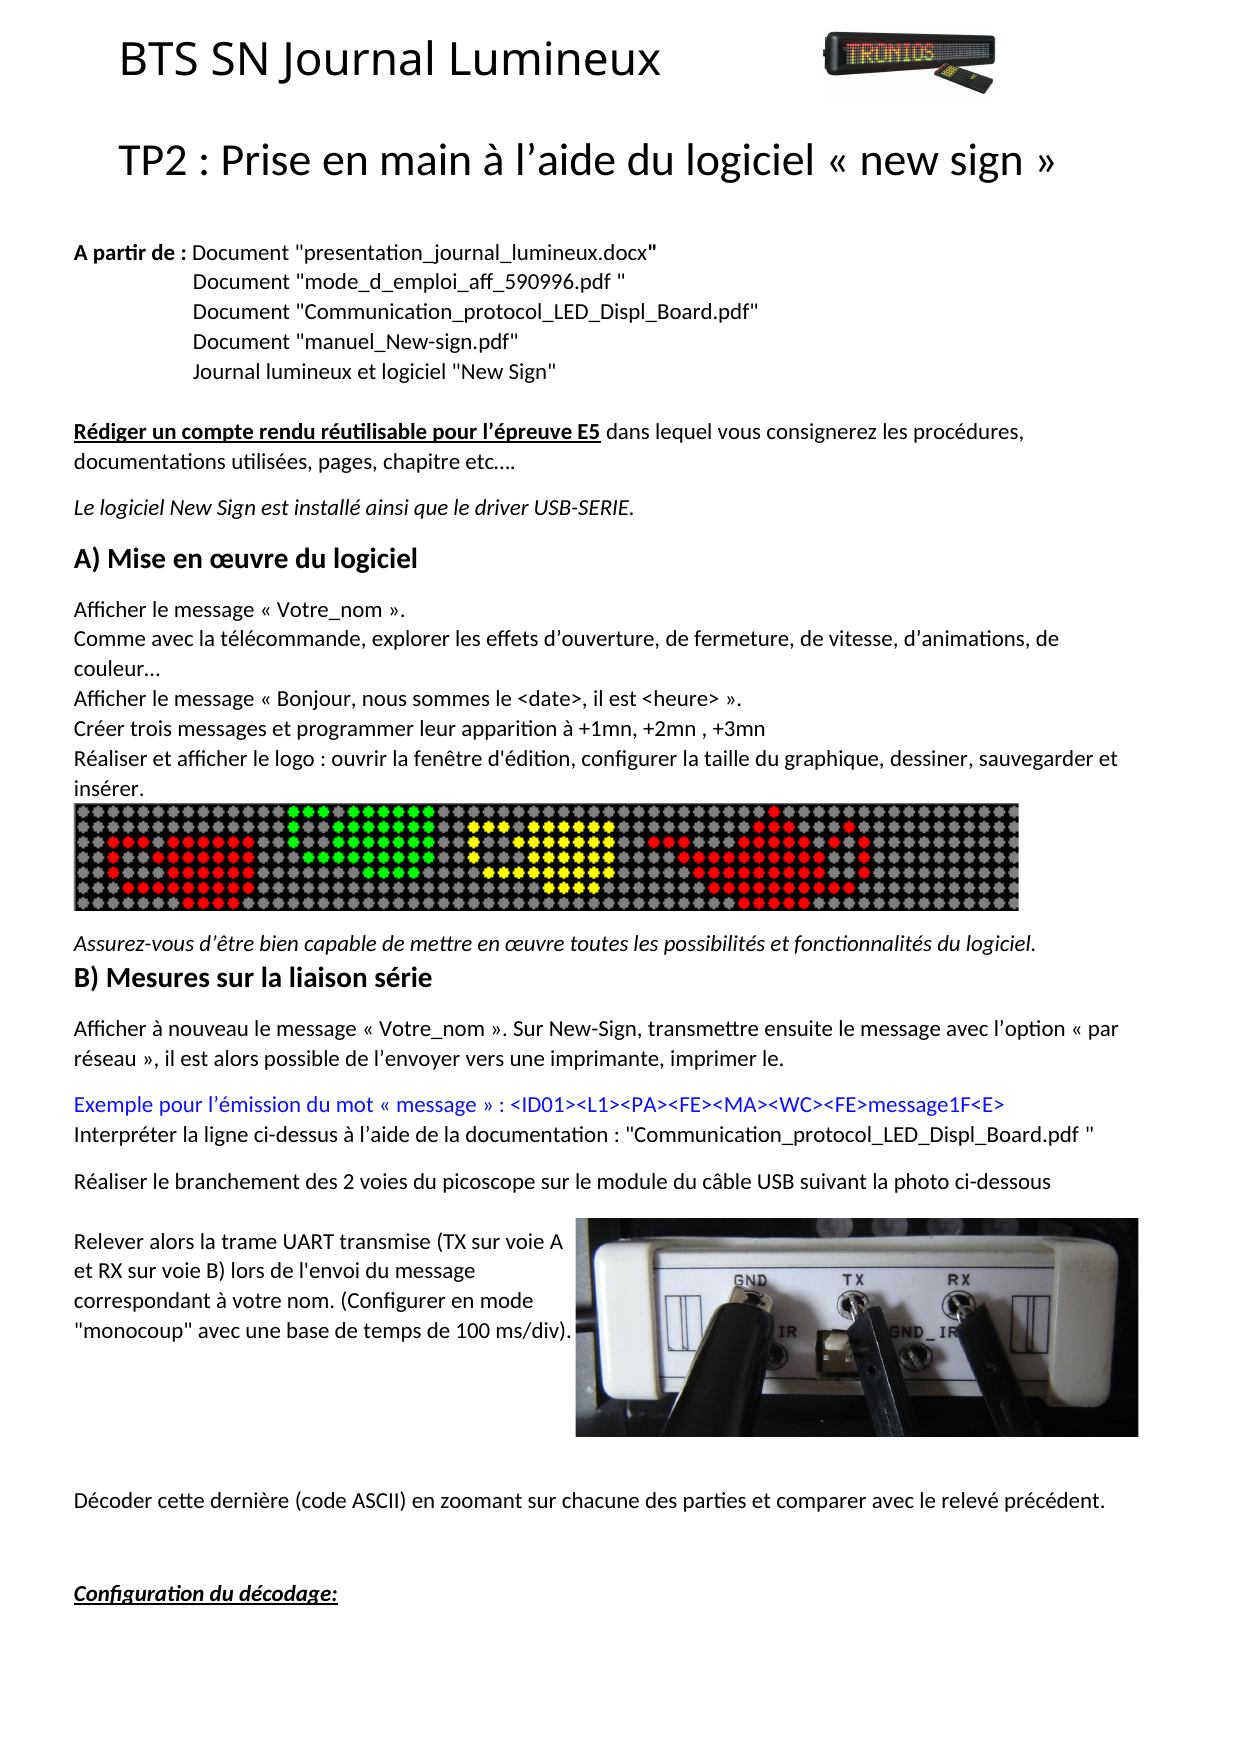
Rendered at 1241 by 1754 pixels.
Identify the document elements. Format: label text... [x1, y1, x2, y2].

text Réaliser le branchement des 2 voies du picoscope sur le module du câble USB suivant la photo ci-dessous Relever alors la trame UART transmise (TX sur voie A et RX sur voie B) lors de l'envoi du message correspondant à votre nom. (Configurer en mode "monocoup" avec une base de temps de 100 ms/div). [74, 1167, 1122, 1374]
text Configuration du décodage: [74, 1579, 1122, 1607]
text Décoder cette dernière (code ASCII) en zoomant sur chacune des parties et comparer avec le relevé précédent. [74, 1486, 1122, 1514]
picture [575, 1218, 1139, 1437]
picture [821, 26, 997, 99]
text TP2 : Prise en main à l’aide du logiciel « new sign » [118, 131, 1122, 187]
text Afficher à nouveau le message « Votre_nom ». Sur New-Sign, transmettre ensuite le message avec l’option « par réseau », il est alors possible de l’envoyer vers une imprimante, imprimer le. [74, 1014, 1122, 1072]
text Exemple pour l’émission du mot « message » : <ID01><L1><PA><FE><MA><WC><FE>message1F<E> Interpréter la ligne ci-dessus à l’aide de la documentation : "Communication_protocol_LED_Displ_Board.pdf " [74, 1091, 1122, 1148]
text Assurez-vous d’être bien capable de mettre en œuvre toutes les possibilités et fonctionnalités du logiciel. B) Mesures sur la liaison série [74, 929, 1122, 995]
text A) Mise en œuvre du logiciel [74, 540, 1122, 576]
text A partir de : Document "presentation_journal_lumineux.docx" Document "mode_d_emploi_aff_590996.pdf " Document "Communication_protocol_LED_Displ_Board.pdf" Document "manuel_New-sign.pdf" Journal lumineux et logiciel "New Sign" Rédiger un compte rendu réutilisable pour l’épreuve E5 dans lequel vous consignerez les procédures, documentations utilisées, pages, chapitre etc…. [74, 208, 1122, 475]
text Afficher le message « Votre_nom ». Comme avec la télécommande, explorer les effets d’ouverture, de fermeture, de vitesse, d’animations, de couleur… Afficher le message « Bonjour, nous sommes le <date>, il est <heure> ». Créer trois messages et programmer leur apparition à +1mn, +2mn , +3mn Réaliser et afficher le logo : ouvrir la fenêtre d'édition, configurer la taille du graphique, dessiner, sauvegarder et insérer. [74, 595, 1122, 910]
picture [73, 803, 1019, 911]
text Le logiciel New Sign est installé ainsi que le driver USB-SERIE. [74, 493, 1122, 521]
